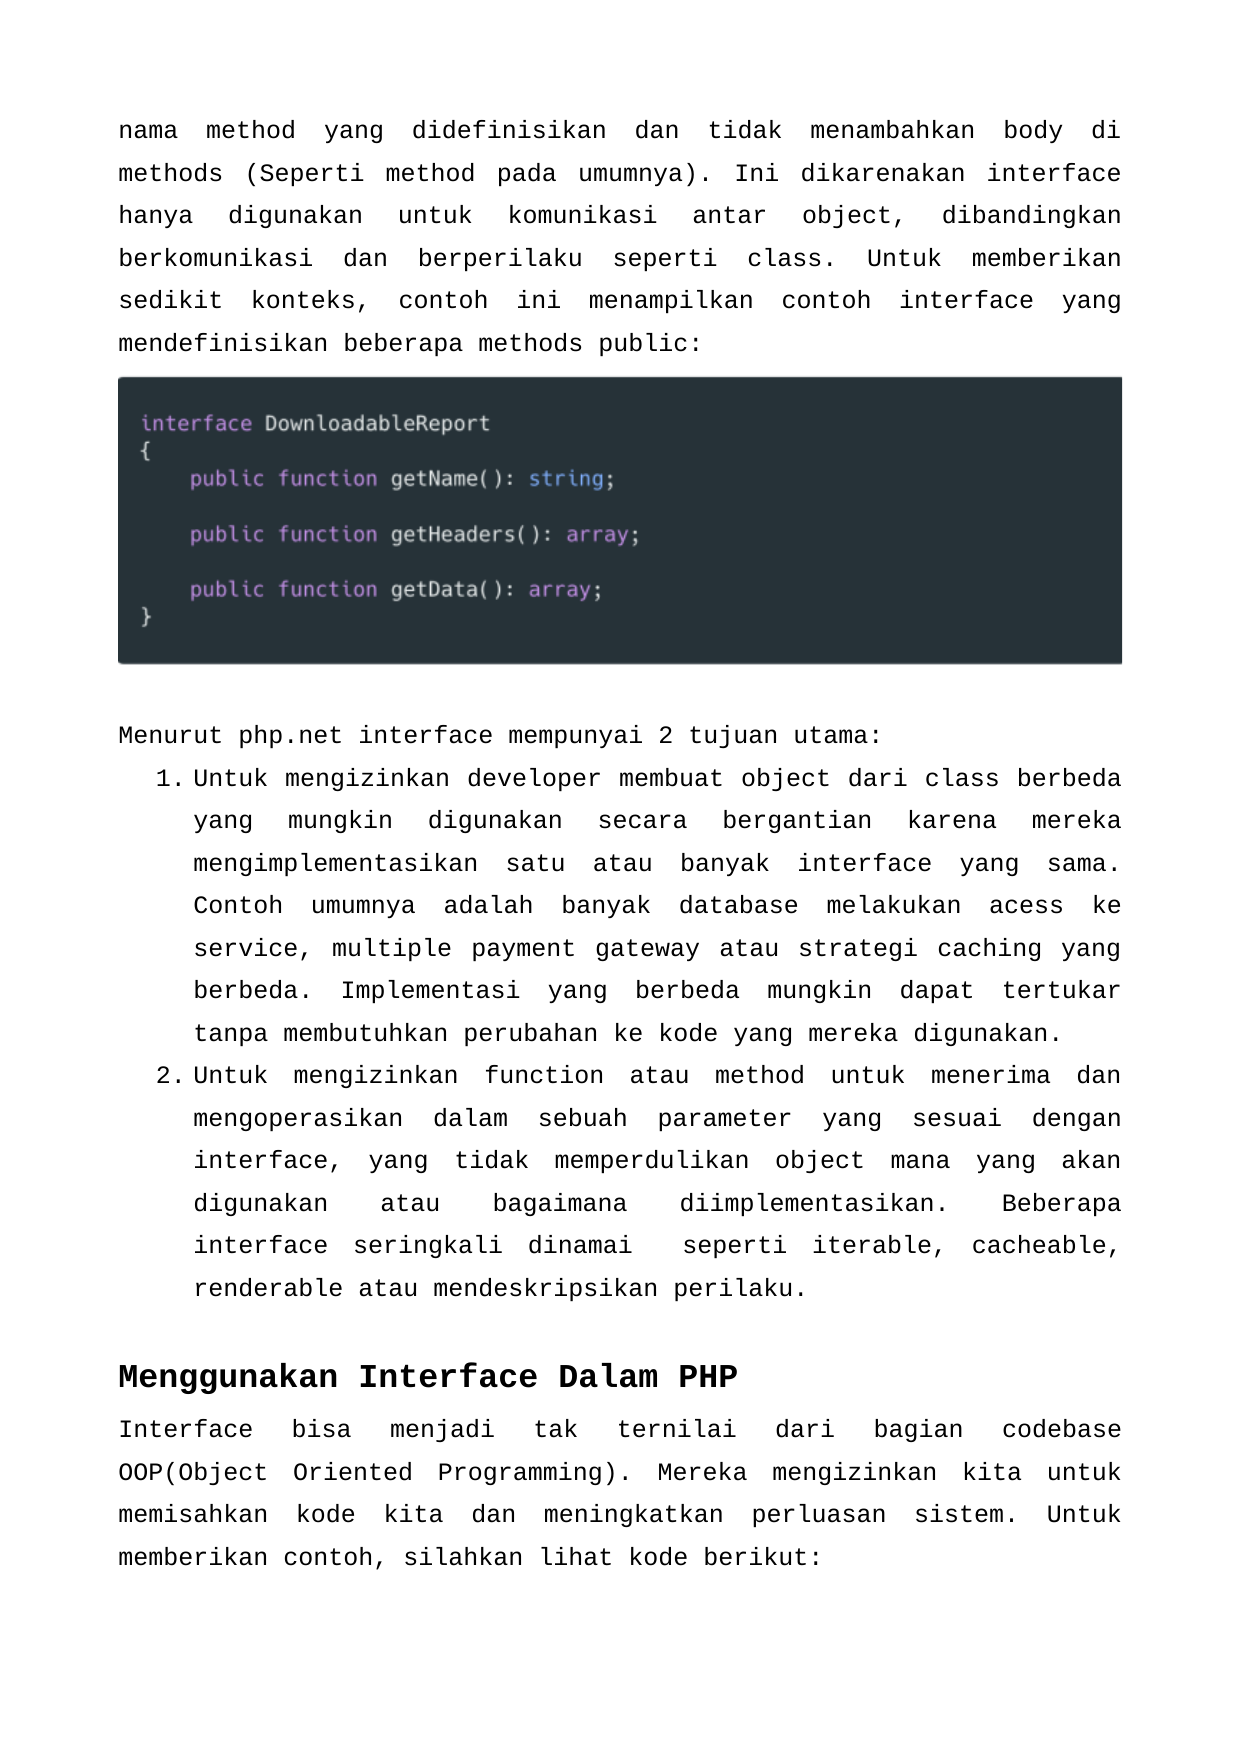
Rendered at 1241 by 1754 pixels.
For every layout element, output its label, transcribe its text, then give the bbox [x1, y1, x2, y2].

text Interface bisa menjadi tak ternilai dari bagian codebase OOP(Object Oriented Programming). Mereka mengizinkan kita untuk memisahkan kode kita dan meningkatkan perluasan sistem. Untuk memberikan contoh, silahkan lihat kode berikut: [118, 1417, 1122, 1573]
text Menurut php.net interface mempunyai 2 tujuan utama: [118, 723, 1122, 751]
picture [118, 373, 1123, 666]
text nama method yang didefinisikan dan tidak menambahkan body di methods (Seperti method pada umumnya). Ini dikarenakan interface hanya digunakan untuk komunikasi antar object, dibandingkan berkomunikasi dan berperilaku seperti class. Untuk memberikan sedikit konteks, contoh ini menampilkan contoh interface yang mendefinisikan beberapa methods public: [118, 118, 1122, 359]
list Untuk mengizinkan developer membuat object dari class berbeda yang mungkin digunakan secara bergantian karena mereka mengimplementasikan satu atau banyak interface yang sama. Contoh umumnya adalah banyak database melakukan acess ke service, multiple payment gateway atau strategi caching yang berbeda. Implementasi yang berbeda mungkin dapat tertukar tanpa membutuhkan perubahan ke kode yang mereka digunakan. [156, 765, 1122, 1048]
text Menggunakan Interface Dalam PHP [118, 1360, 1122, 1398]
list Untuk mengizinkan function atau method untuk menerima dan mengoperasikan dalam sebuah parameter yang sesuai dengan interface, yang tidak memperdulikan object mana yang akan digunakan atau bagaimana diimplementasikan. Beberapa interface seringkali dinamai seperti iterable, cacheable, renderable atau mendeskripsikan perilaku. [156, 1063, 1122, 1303]
